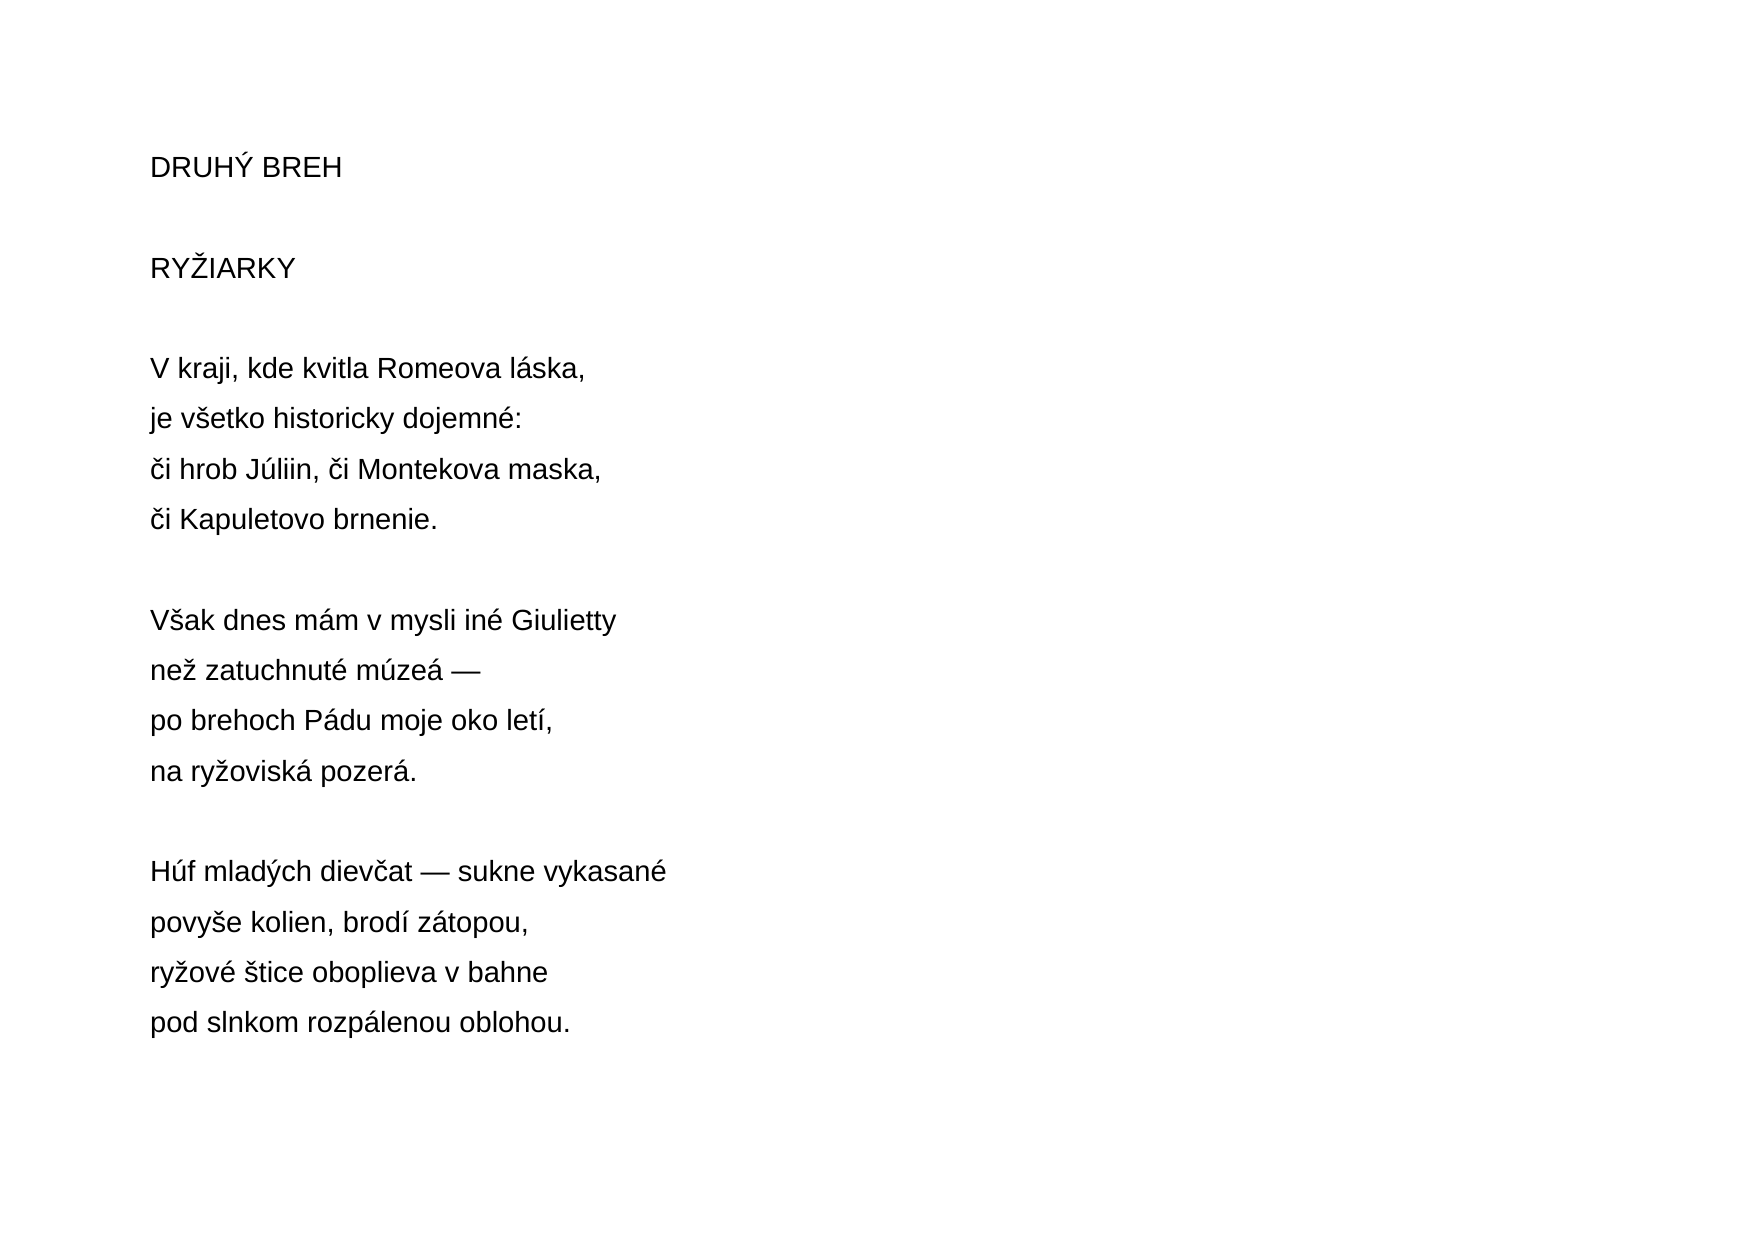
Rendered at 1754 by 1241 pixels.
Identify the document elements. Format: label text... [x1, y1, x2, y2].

text než zatuchnuté múzeá — [150, 653, 1243, 687]
text Však dnes mám v mysli iné Giulietty [150, 603, 1243, 636]
text pod slnkom rozpálenou oblohou. [150, 1005, 1243, 1039]
text V kraji, kde kvitla Romeova láska, [150, 351, 1243, 385]
text na ryžoviská pozerá. [150, 754, 1243, 787]
text či hrob Júliin, či Montekova maska, [150, 452, 1243, 485]
text či Kapuletovo brnenie. [150, 502, 1243, 536]
text po brehoch Pádu moje oko letí, [150, 703, 1243, 737]
text je všetko historicky dojemné: [150, 402, 1243, 435]
text ryžové štice oboplieva v bahne [150, 955, 1243, 988]
text Húf mladých dievčat — sukne vykasané [150, 854, 1243, 888]
text RYŽIARKY [150, 251, 1243, 284]
text povyše kolien, brodí zátopou, [150, 905, 1243, 938]
text DRUHÝ BREH [150, 150, 1243, 183]
